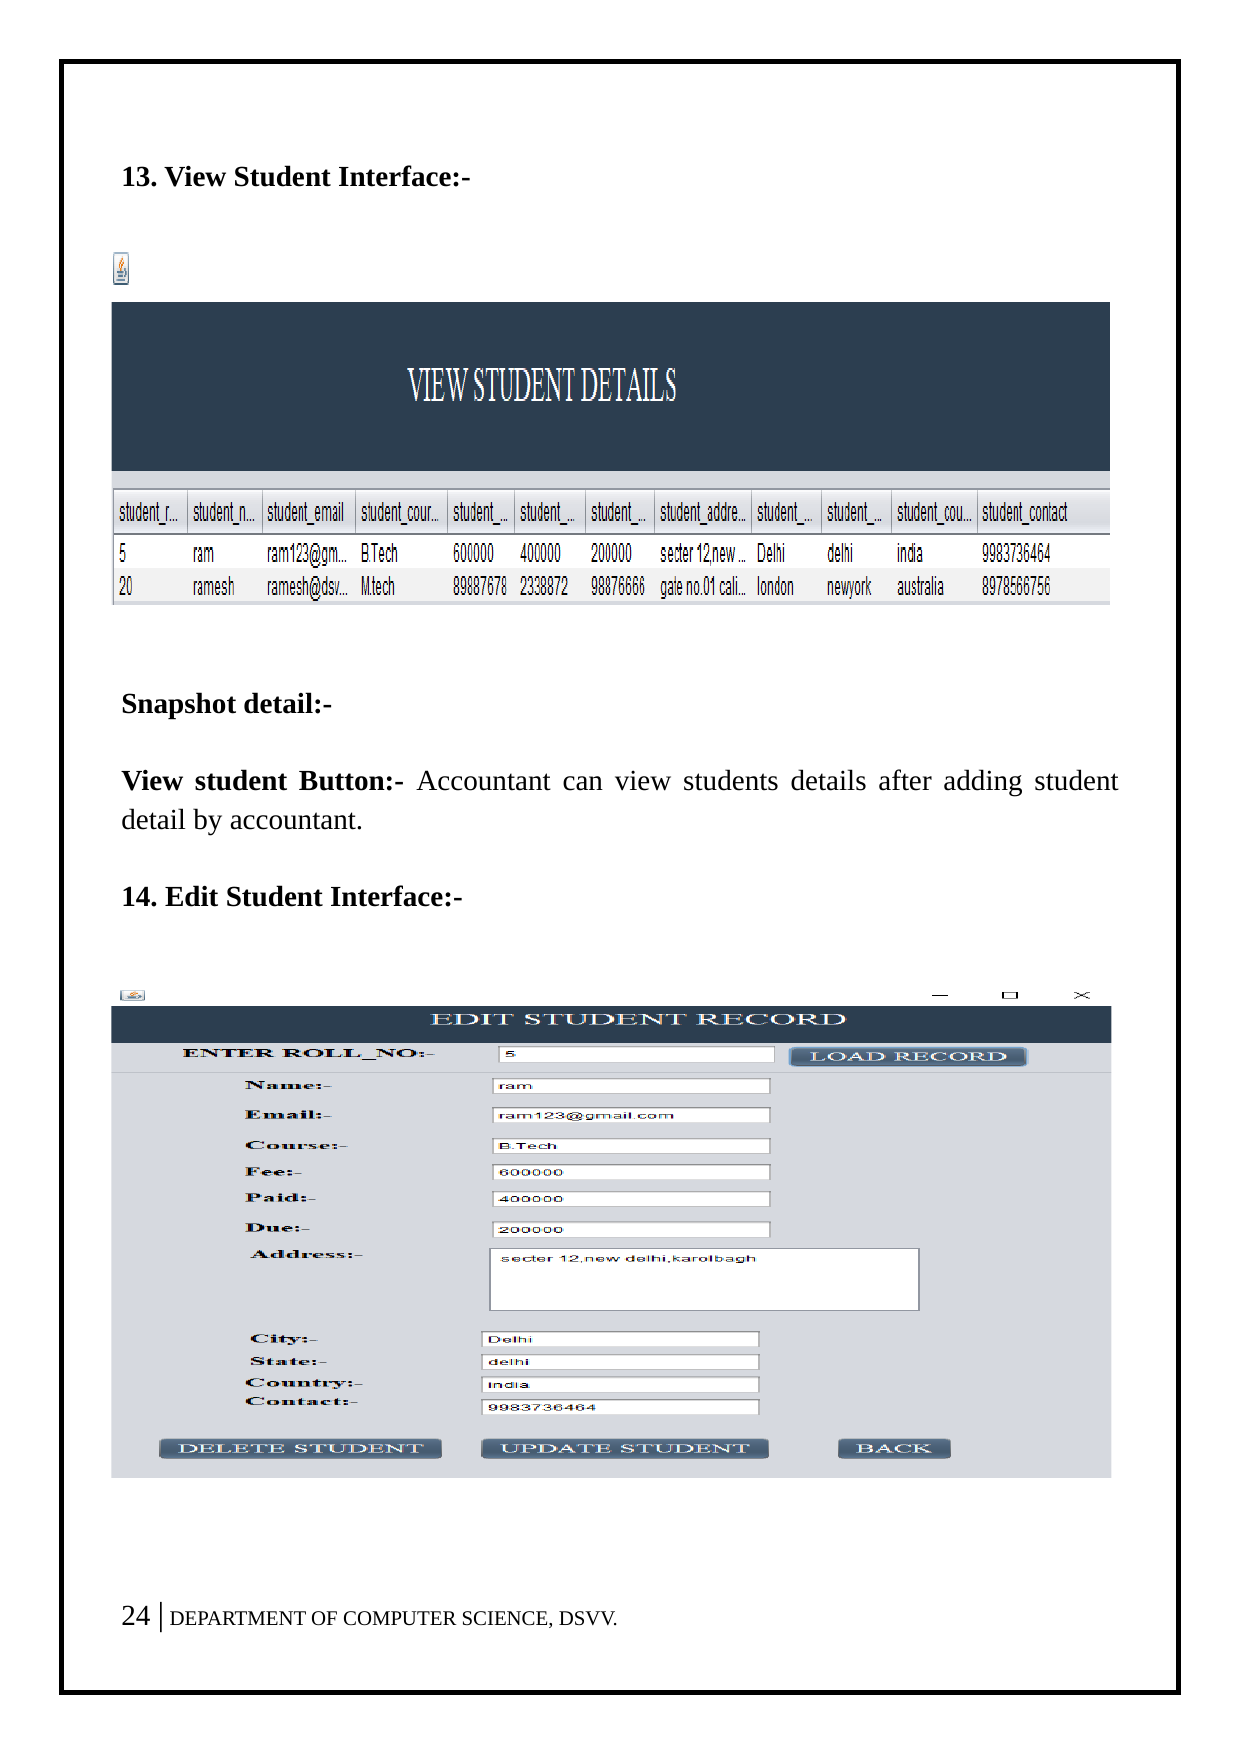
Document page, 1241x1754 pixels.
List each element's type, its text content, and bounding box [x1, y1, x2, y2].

picture [111, 251, 1110, 277]
picture [111, 986, 156, 1478]
text View student Button:- Accountant can view students details after adding student detail by accountant. [121, 763, 1119, 835]
text Snapshot detail:- [121, 686, 1119, 720]
text 13. View Student Interface:- [121, 159, 1119, 193]
text 14. Edit Student Interface:- [121, 879, 1119, 912]
